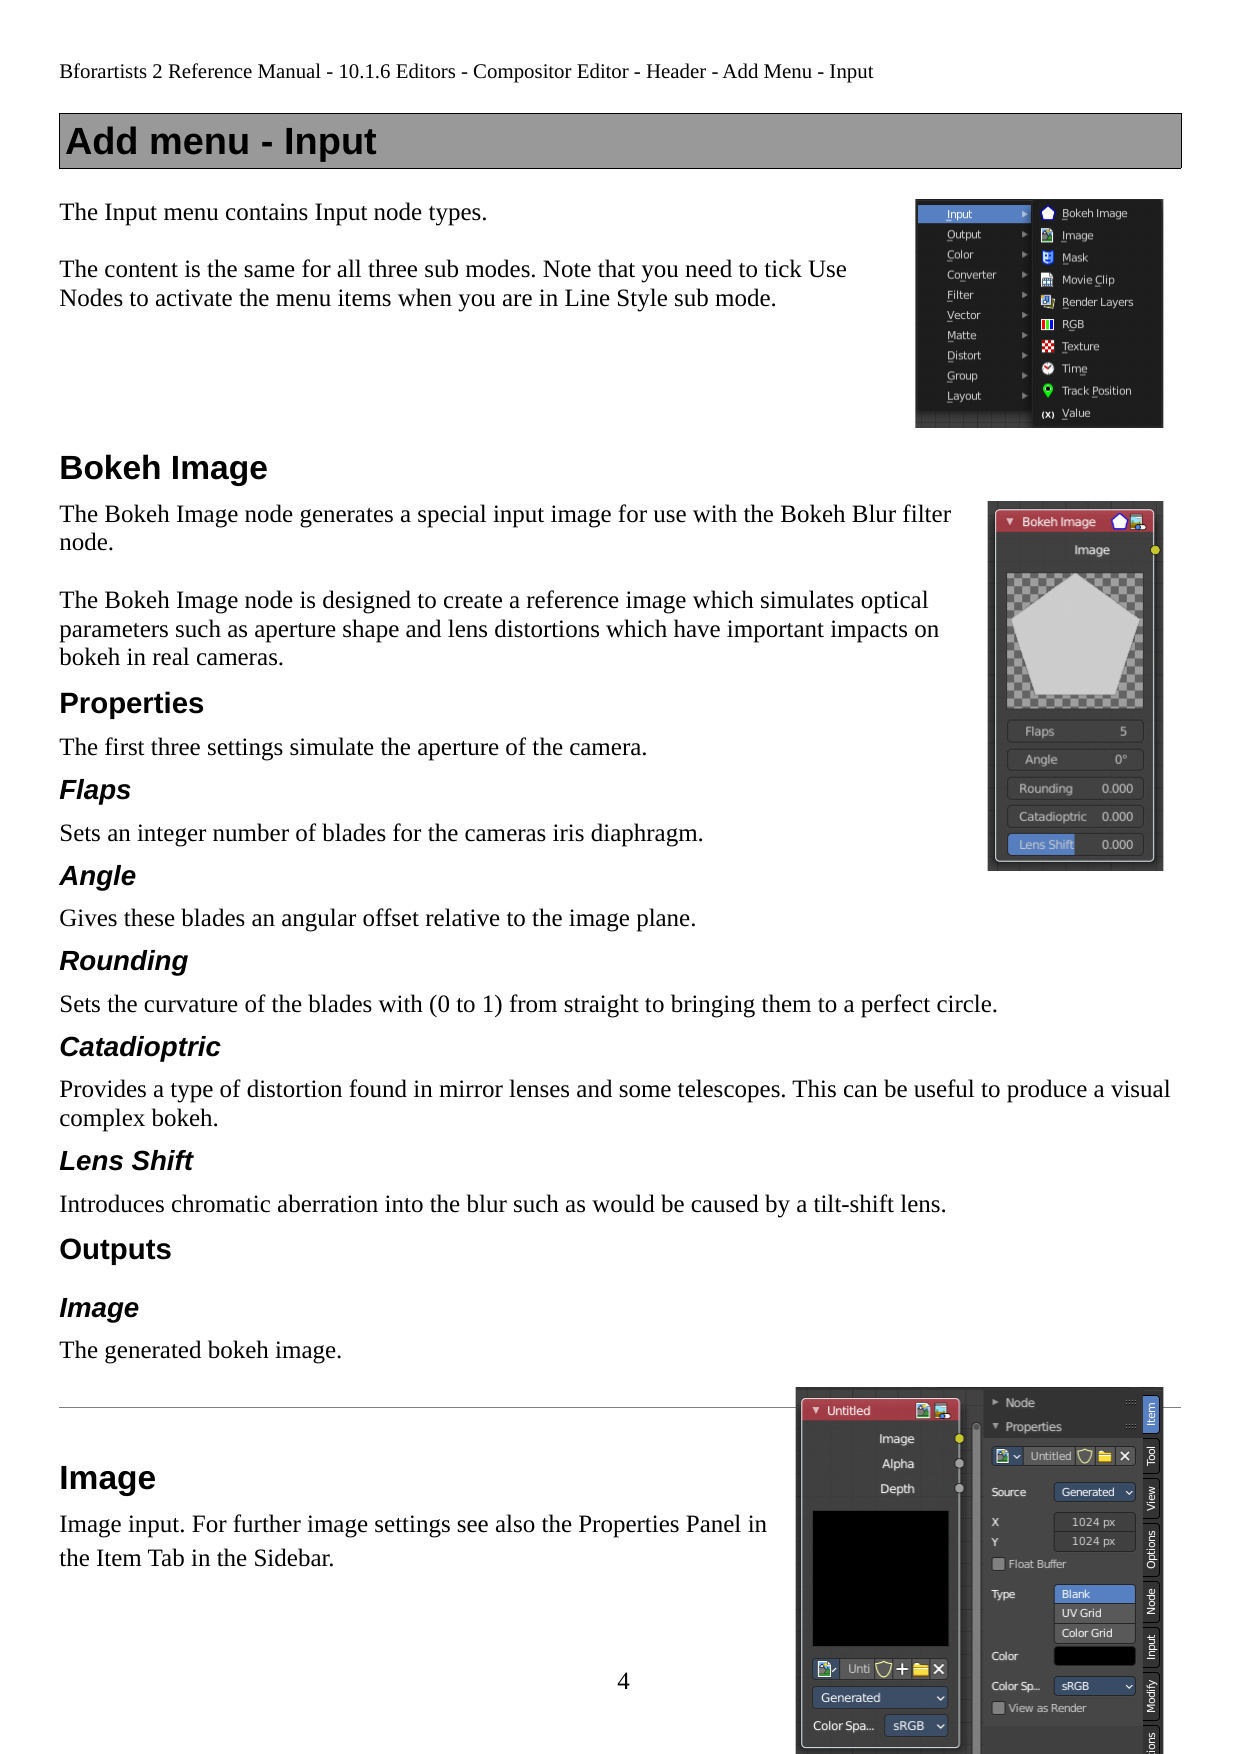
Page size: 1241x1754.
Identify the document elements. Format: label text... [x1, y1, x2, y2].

text The Bokeh Image node generates a special input image for use with the Bokeh Blur filter node. [59, 499, 1181, 556]
subtitle Rounding [59, 944, 1181, 976]
subtitle Angle [59, 859, 1181, 891]
subtitle Outputs [59, 1232, 1181, 1266]
subtitle Lens Shift [59, 1144, 1181, 1176]
picture [987, 501, 1164, 871]
picture [795, 1387, 1164, 1754]
picture [915, 199, 1164, 428]
subtitle Flaps [59, 773, 987, 805]
text Provides a type of distortion found in mirror lenses and some telescopes. This can be useful to produce a visual complex bokeh. [59, 1074, 1181, 1132]
text The Input menu contains Input node types. [59, 197, 1181, 225]
text Introduces chromatic aberration into the blur such as would be caused by a tilt-shift lens. [59, 1189, 1181, 1218]
text The Bokeh Image node is designed to create a reference image which simulates optical parameters such as aperture shape and lens distortions which have important impacts on bokeh in real cameras. [59, 585, 987, 671]
subtitle Image [59, 1291, 1181, 1323]
text Sets an integer number of blades for the cameras iris diaphragm. [59, 818, 987, 846]
text The first three settings simulate the aperture of the camera. [59, 732, 987, 761]
table_header Add menu - Input [60, 114, 1181, 168]
subtitle [1164, 1458, 1181, 1496]
subtitle Catadioptric [59, 1030, 1181, 1062]
subtitle [1164, 686, 1181, 719]
text The content is the same for all three sub modes. Note that you need to tick Use Nodes to activate the menu items when you are in Line Style sub mode. [59, 254, 915, 312]
text Image input. For further image settings see also the Properties Panel in the Item Tab in the Sidebar. [59, 1509, 795, 1572]
text Sets the curvature of the blades with (0 to 1) from straight to bringing them to a perfect circle. [59, 989, 1181, 1018]
subtitle Properties [59, 686, 987, 719]
text Gives these blades an angular offset relative to the image plane. [59, 903, 1181, 932]
subtitle Bokeh Image [59, 447, 1181, 486]
text The generated bokeh image. [59, 1335, 1181, 1364]
subtitle Image [59, 1458, 795, 1496]
subtitle [1164, 773, 1181, 805]
